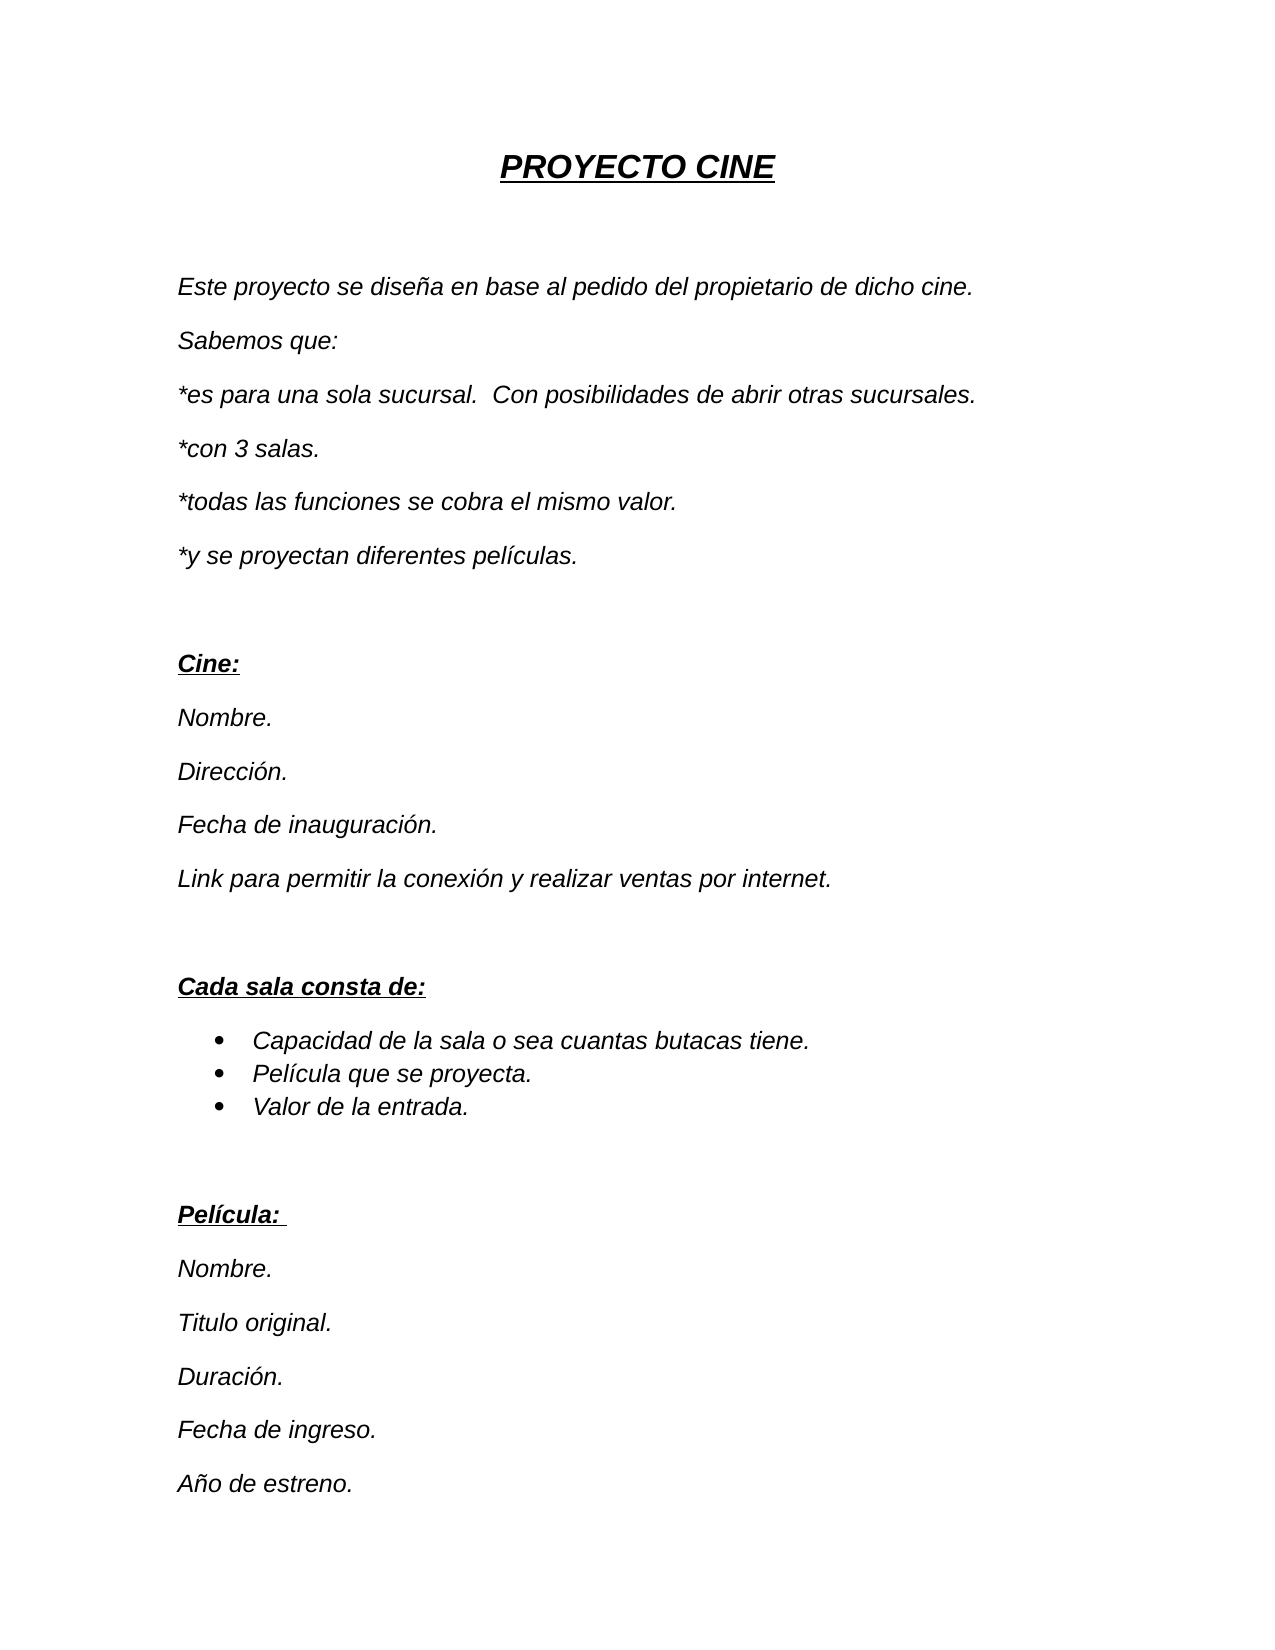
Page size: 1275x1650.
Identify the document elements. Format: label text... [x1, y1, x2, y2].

text Cada sala consta de: [177, 972, 1098, 1001]
list Capacidad de la sala o sea cuantas butacas tiene. [215, 1026, 1098, 1055]
text Este proyecto se diseña en base al pedido del propietario de dicho cine. [177, 272, 1098, 301]
text Titulo original. [177, 1308, 1098, 1336]
text Película: [177, 1200, 1098, 1229]
text *es para una sola sucursal. Con posibilidades de abrir otras sucursales. [177, 380, 1098, 408]
text Nombre. [177, 1254, 1098, 1283]
list Película que se proyecta. [215, 1059, 1098, 1088]
text *y se proyectan diferentes películas. [177, 541, 1098, 570]
text Dirección. [177, 757, 1098, 785]
text Fecha de ingreso. [177, 1415, 1098, 1444]
text Link para permitir la conexión y realizar ventas por internet. [177, 864, 1098, 893]
text Nombre. [177, 703, 1098, 732]
text Año de estreno. [177, 1469, 1098, 1498]
text *con 3 salas. [177, 433, 1098, 462]
text *todas las funciones se cobra el mismo valor. [177, 487, 1098, 516]
list Valor de la entrada. [215, 1092, 1098, 1121]
text Fecha de inauguración. [177, 811, 1098, 839]
text Cine: [177, 649, 1098, 678]
text Duración. [177, 1362, 1098, 1390]
text Sabemos que: [177, 326, 1098, 354]
text PROYECTO CINE [177, 148, 1098, 186]
